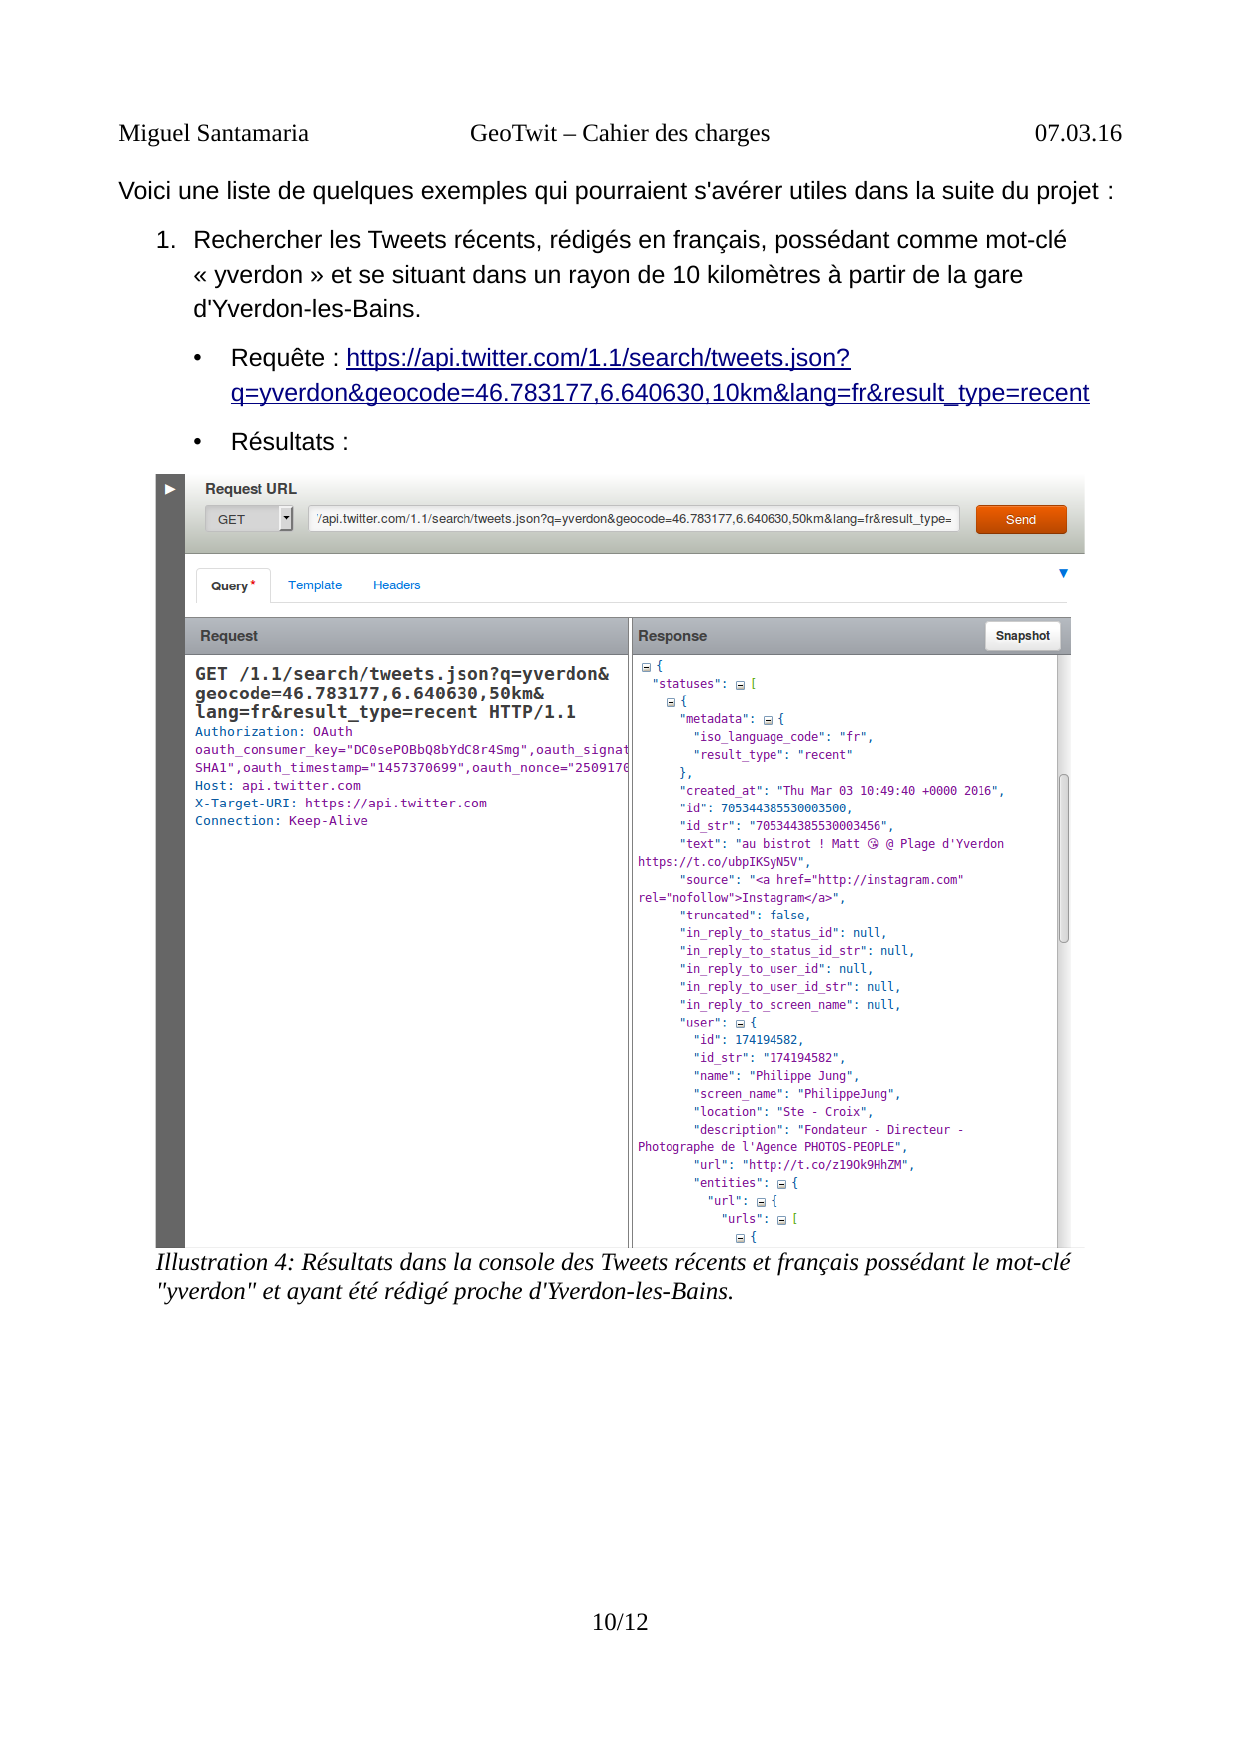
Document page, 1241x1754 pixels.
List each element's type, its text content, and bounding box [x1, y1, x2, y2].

text Voici une liste de quelques exemples qui pourraient s'avérer utiles dans la suite du projet : [118, 176, 1122, 205]
list Résultats : [156, 427, 1122, 1334]
list Requête : https://api.twitter.com/1.1/search/tweets.json?q=yverdon&geocode=46.783177,6.640630,10km&lang=fr&result_type=recent [193, 343, 1122, 407]
list Illustration 4: Résultats dans la console des Tweets récents et français possédant le mot-clé "yverdon" et ayant été rédigé proche d'Yverdon-les-Bains. [156, 1248, 1084, 1305]
picture [155, 474, 1085, 1248]
list Rechercher les Tweets récents, rédigés en français, possédant comme mot-clé « yverdon » et se situant dans un rayon de 10 kilomètres à partir de la gare d'Yverdon-les-Bains. [156, 225, 1122, 323]
